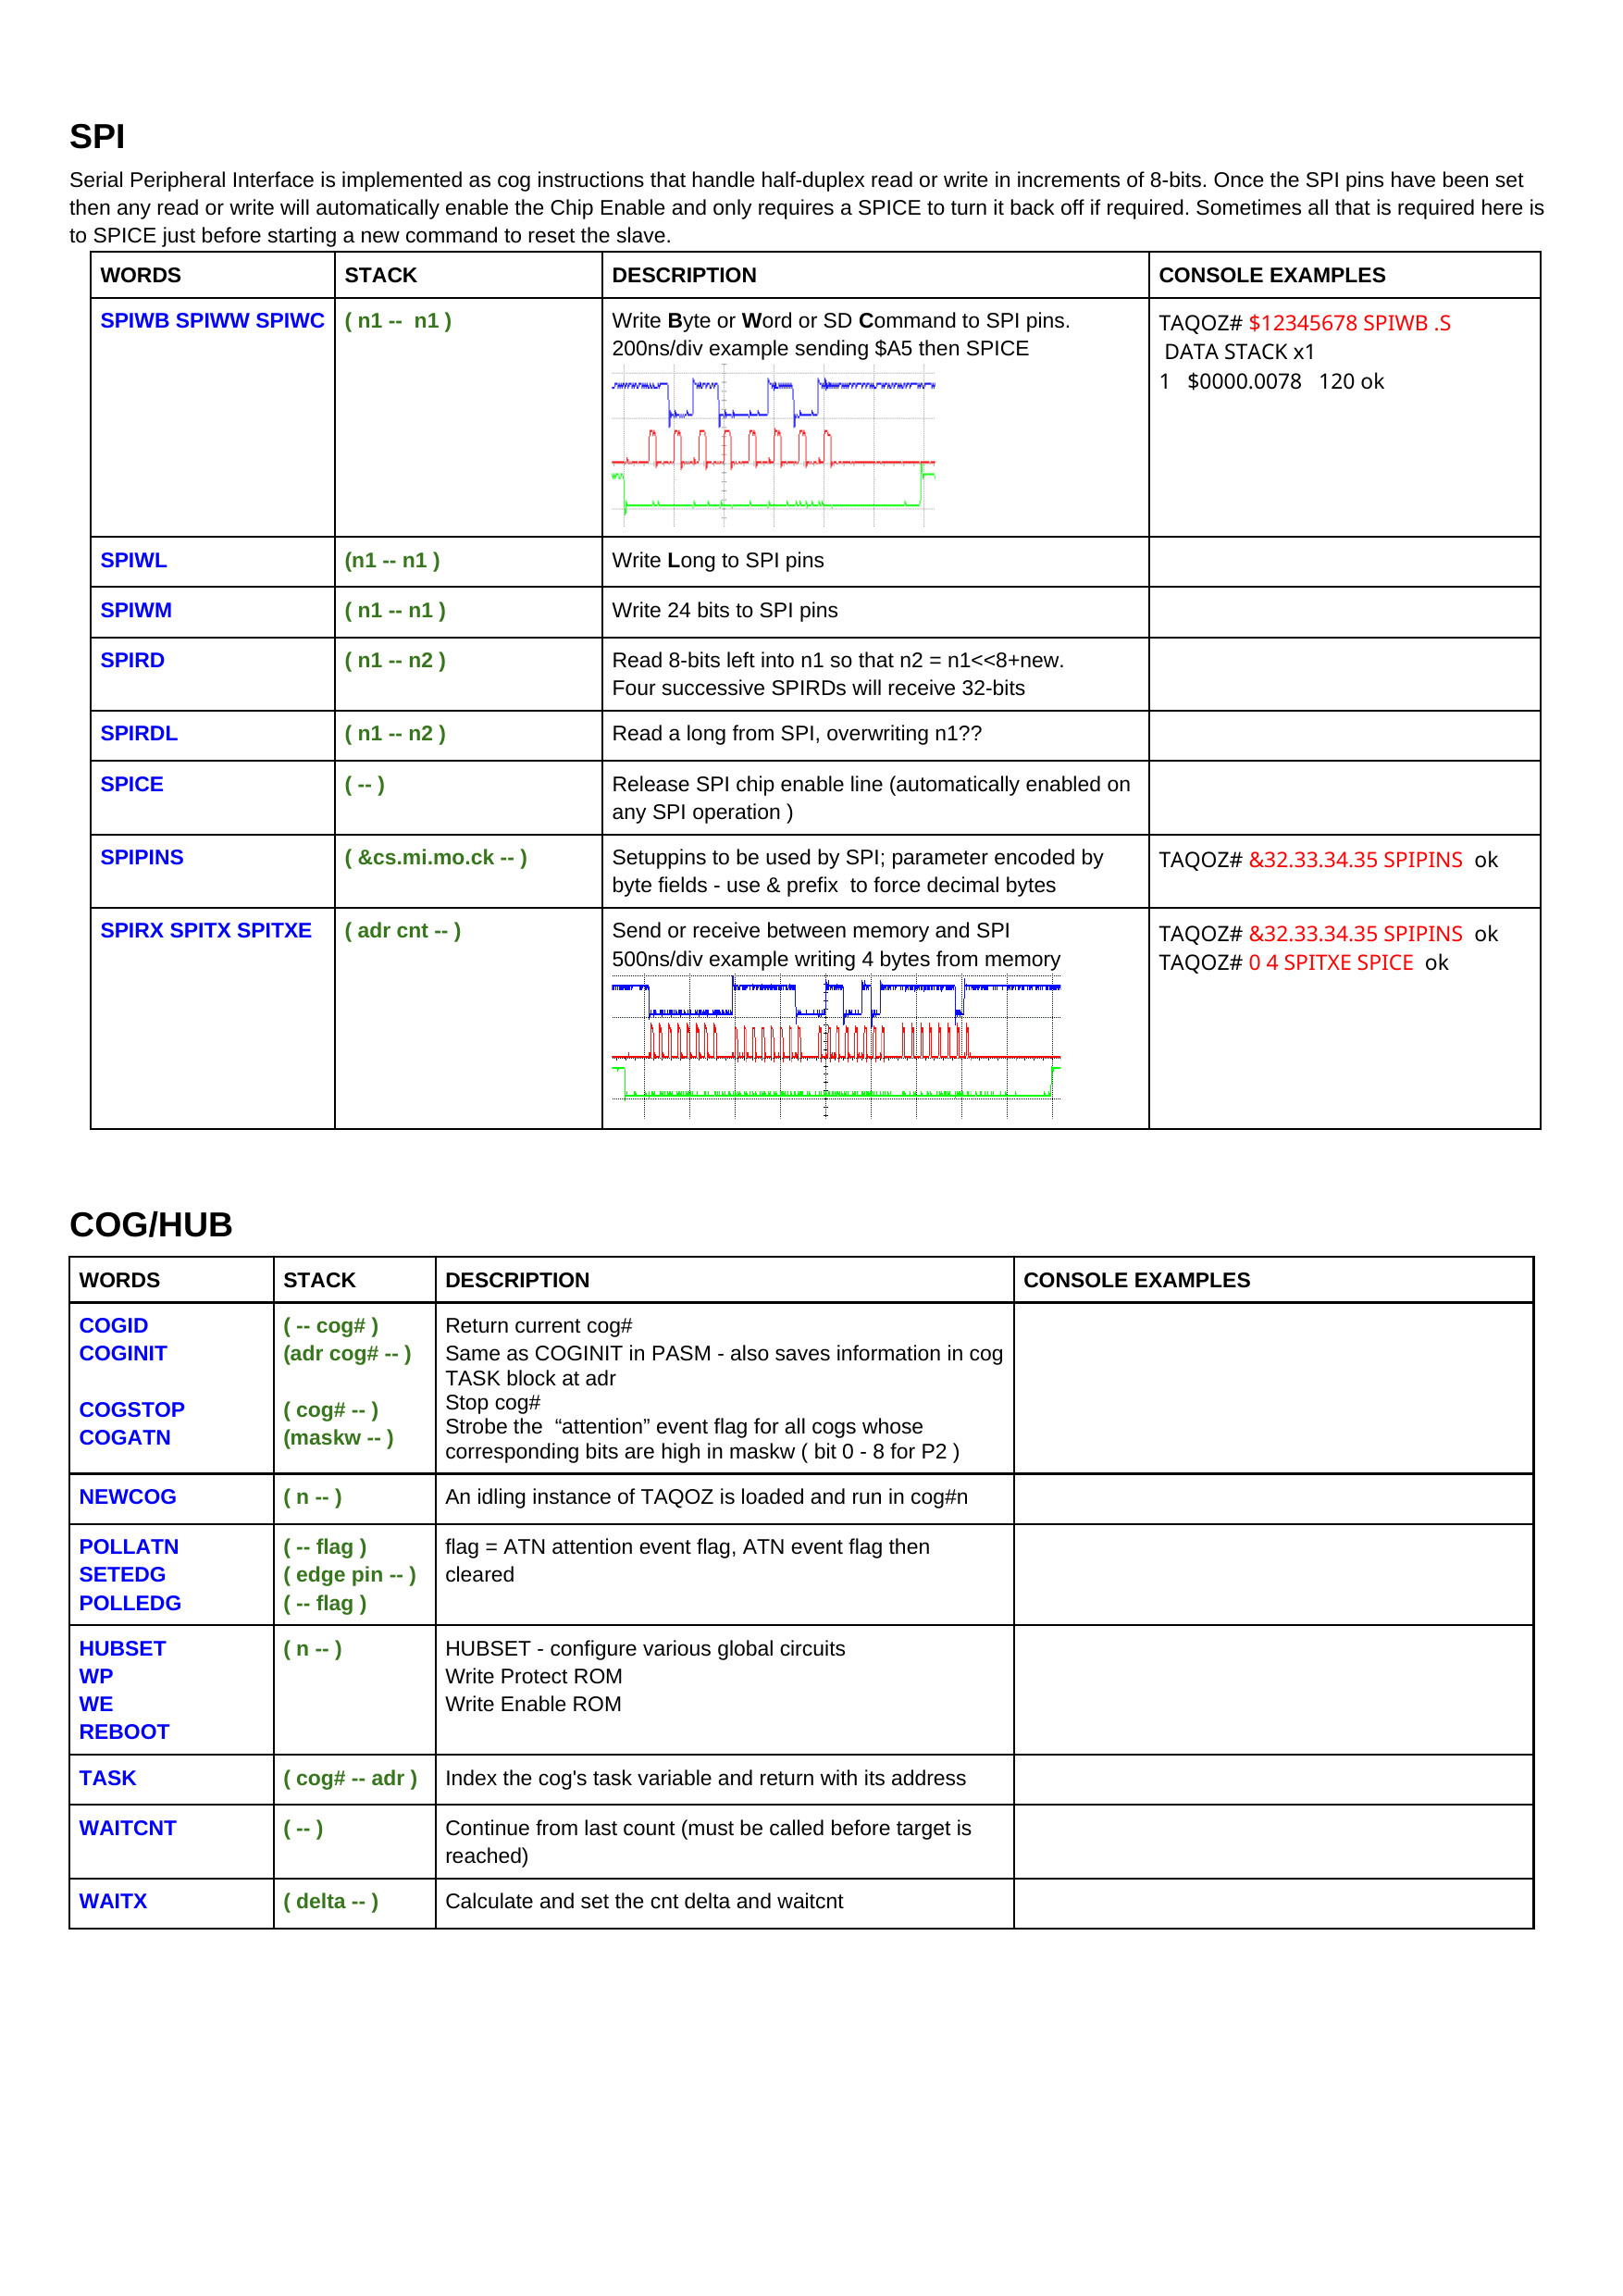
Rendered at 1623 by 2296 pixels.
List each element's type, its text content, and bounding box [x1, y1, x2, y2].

table_cell COGID COGINIT COGSTOP COGATN [70, 1304, 273, 1472]
table_cell ( n -- ) [275, 1475, 435, 1523]
table_cell [1150, 538, 1540, 586]
table_cell Send or receive between memory and SPI 500ns/div example writing 4 bytes from memory [603, 909, 1148, 1128]
table_cell ( n -- ) [275, 1626, 435, 1754]
table_cell [1015, 1525, 1532, 1624]
table_cell TAQOZ# &32.33.34.35 SPIPINS ok TAQOZ# 0 4 SPITXE SPICE ok [1150, 909, 1540, 1128]
table_header WORDS [92, 253, 334, 297]
picture [612, 364, 935, 527]
table_cell SPIWB SPIWW SPIWC [92, 299, 334, 536]
table_cell [1150, 712, 1540, 760]
table_cell ( -- flag ) ( edge pin -- ) ( -- flag ) [275, 1525, 435, 1624]
table_cell [1015, 1806, 1532, 1878]
table_cell Write 24 bits to SPI pins [603, 588, 1148, 636]
table_cell TAQOZ# &32.33.34.35 SPIPINS ok [1150, 836, 1540, 907]
table_header CONSOLE EXAMPLES [1015, 1258, 1532, 1301]
table_cell Release SPI chip enable line (automatically enabled on any SPI operation ) [603, 762, 1148, 834]
table_cell [1150, 588, 1540, 636]
table_cell Return current cog# Same as COGINIT in PASM - also saves information in cog TASK block at adr Stop cog# Strobe the “attention” event flag for all cogs whose corresponding bits are high in maskw ( bit 0 - 8 for P2 ) [437, 1304, 1013, 1472]
table_header CONSOLE EXAMPLES [1150, 253, 1540, 297]
table_cell ( delta -- ) [275, 1880, 435, 1928]
picture [612, 974, 1061, 1119]
table_cell ( n1 -- n1 ) [336, 299, 601, 536]
table_cell WAITX [70, 1880, 273, 1928]
text Serial Peripheral Interface is implemented as cog instructions that handle half-duplex read or write in increments of 8-bits. Once the SPI pins have been set then any read or write will automatically enable the Chip Enable and only requires a SPICE to turn it back off if required. Sometimes all that is required here is to SPICE just before starting a new command to reset the slave. [69, 168, 1554, 247]
table_cell Index the cog's task variable and return with its address [437, 1756, 1013, 1804]
table_cell [1015, 1880, 1532, 1928]
table_cell HUBSET WP WE REBOOT [70, 1626, 273, 1754]
table_cell ( -- ) [336, 762, 601, 834]
table_cell NEWCOG [70, 1475, 273, 1523]
table_cell [1015, 1304, 1532, 1472]
table_cell An idling instance of TAQOZ is loaded and run in cog#n [437, 1475, 1013, 1523]
subtitle SPI [69, 116, 1554, 155]
table_cell [1150, 639, 1540, 710]
table_cell Write Long to SPI pins [603, 538, 1148, 586]
table_cell Calculate and set the cnt delta and waitcnt [437, 1880, 1013, 1928]
table_cell Continue from last count (must be called before target is reached) [437, 1806, 1013, 1878]
table_cell ( -- cog# ) (adr cog# -- ) ( cog# -- ) (maskw -- ) [275, 1304, 435, 1472]
table_cell flag = ATN attention event flag, ATN event flag then cleared [437, 1525, 1013, 1624]
table_cell Read a long from SPI, overwriting n1?? [603, 712, 1148, 760]
table_cell POLLATN SETEDG POLLEDG [70, 1525, 273, 1624]
table_cell ( n1 -- n1 ) [336, 588, 601, 636]
table_cell Write Byte or Word or SD Command to SPI pins. 200ns/div example sending $A5 then SPICE [603, 299, 1148, 536]
table_cell SPIRD [92, 639, 334, 710]
table_cell ( &cs.mi.mo.ck -- ) [336, 836, 601, 907]
table_header DESCRIPTION [437, 1258, 1013, 1301]
table_cell ( adr cnt -- ) [336, 909, 601, 1128]
table_cell SPIPINS [92, 836, 334, 907]
table_cell ( n1 -- n2 ) [336, 639, 601, 710]
table_header STACK [275, 1258, 435, 1301]
table_cell Read 8-bits left into n1 so that n2 = n1<<8+new. Four successive SPIRDs will receive 32-bits [603, 639, 1148, 710]
table_cell TAQOZ# $12345678 SPIWB .S DATA STACK x1 1 $0000.0078 120 ok [1150, 299, 1540, 536]
table_header WORDS [70, 1258, 273, 1301]
table_cell ( cog# -- adr ) [275, 1756, 435, 1804]
table_cell TASK [70, 1756, 273, 1804]
table_cell SPIWM [92, 588, 334, 636]
subtitle COG/HUB [69, 1205, 1554, 1245]
table_header DESCRIPTION [603, 253, 1148, 297]
table_cell ( -- ) [275, 1806, 435, 1878]
table_cell ( n1 -- n2 ) [336, 712, 601, 760]
table_cell Setuppins to be used by SPI; parameter encoded by byte fields - use & prefix to force decimal bytes [603, 836, 1148, 907]
table_header STACK [336, 253, 601, 297]
table_cell WAITCNT [70, 1806, 273, 1878]
table_cell SPIRDL [92, 712, 334, 760]
table_cell [1015, 1475, 1532, 1523]
table_cell [1015, 1626, 1532, 1754]
table_cell [1150, 762, 1540, 834]
table_cell SPIRX SPITX SPITXE [92, 909, 334, 1128]
table_cell (n1 -- n1 ) [336, 538, 601, 586]
table_cell [1015, 1756, 1532, 1804]
table_cell SPIWL [92, 538, 334, 586]
table_cell HUBSET - configure various global circuits Write Protect ROM Write Enable ROM [437, 1626, 1013, 1754]
table_cell SPICE [92, 762, 334, 834]
